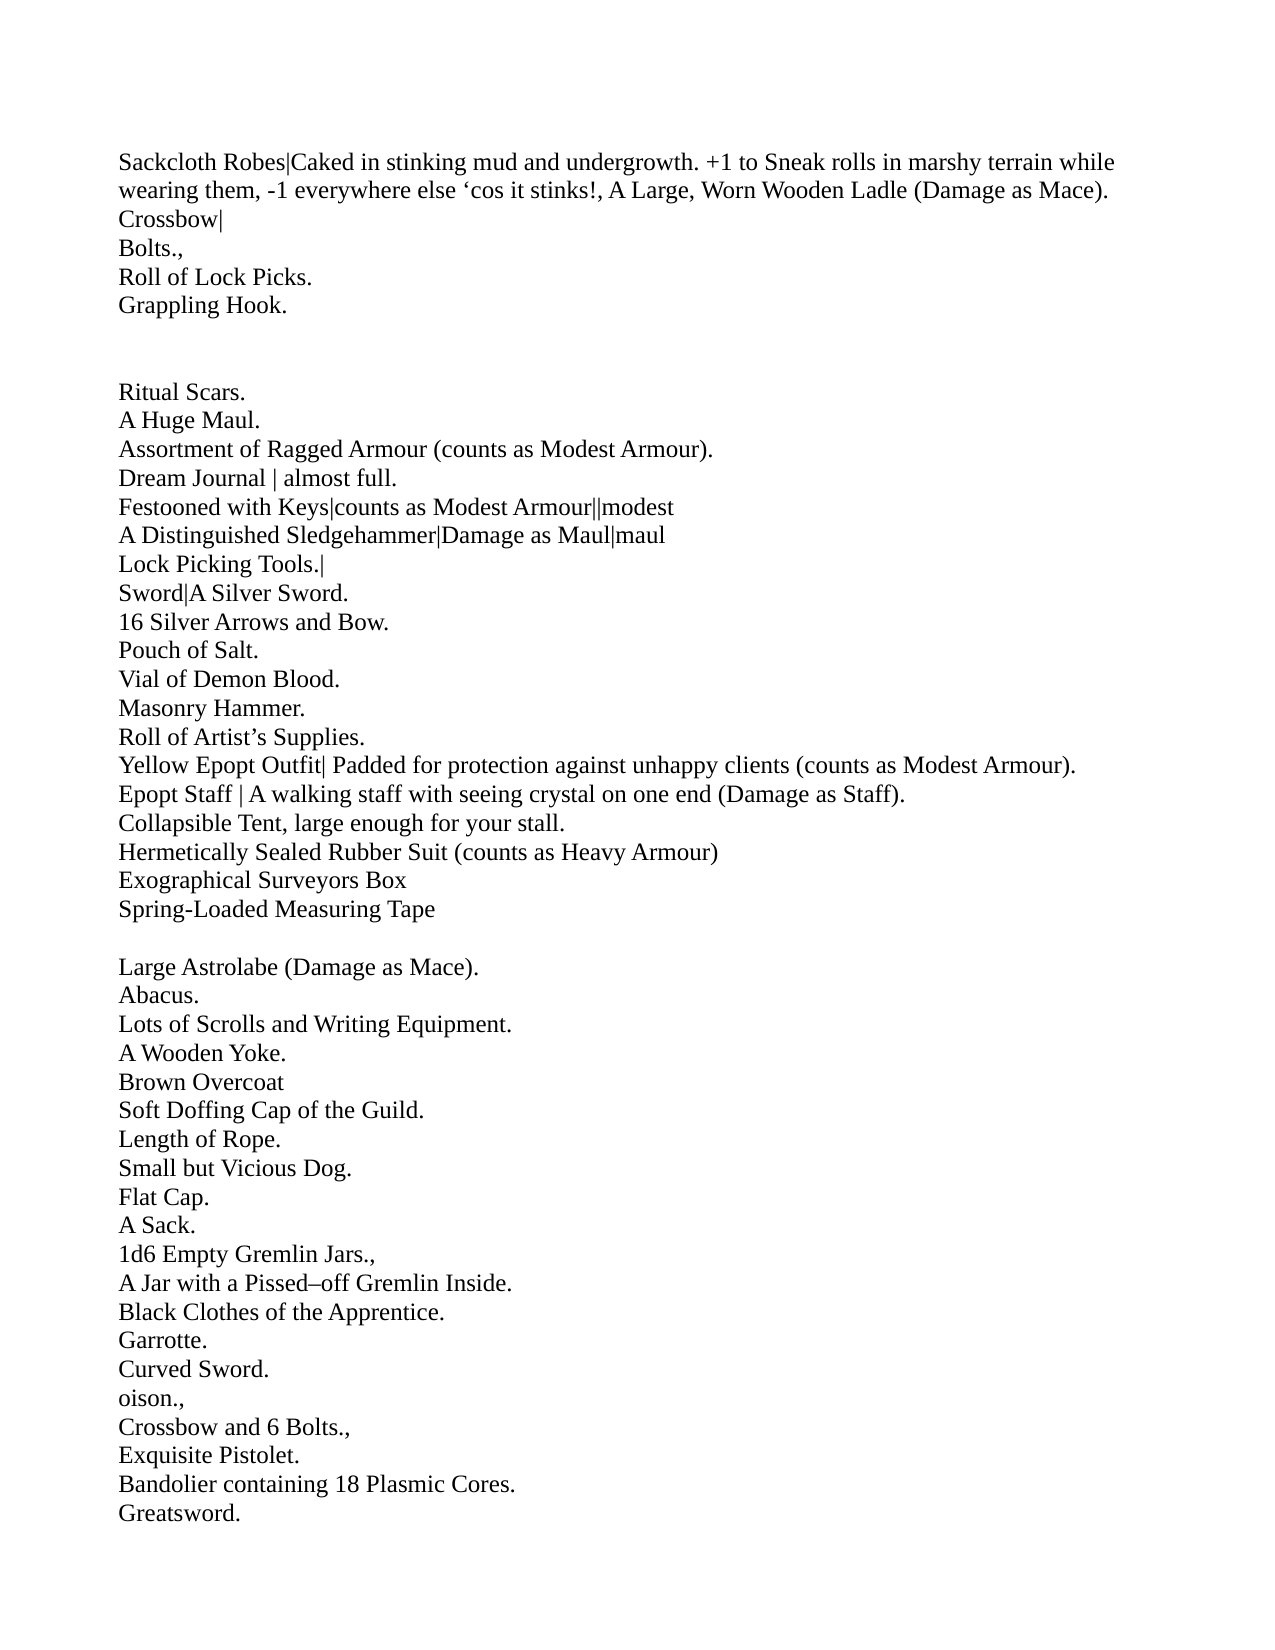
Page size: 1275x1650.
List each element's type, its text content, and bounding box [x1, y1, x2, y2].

text Length of Rope. [118, 1124, 1157, 1153]
text Sword|A Silver Sword. [118, 578, 1157, 607]
text Grappling Hook. [118, 291, 1157, 319]
text oison., [118, 1383, 1157, 1412]
text Crossbow and 6 Bolts., [118, 1412, 1157, 1441]
text Pouch of Salt. [118, 636, 1157, 664]
text Greatsword. [118, 1498, 1157, 1527]
text Ritual Scars. [118, 377, 1157, 406]
text Bolts., [118, 233, 1157, 262]
text Abacus. [118, 981, 1157, 1009]
text A Sack. [118, 1211, 1157, 1239]
text Collapsible Tent, large enough for your stall. [118, 808, 1157, 837]
text Epopt Staff | A walking staff with seeing crystal on one end (Damage as Staff). [118, 779, 1157, 808]
text Yellow Epopt Outfit| Padded for protection against unhappy clients (counts as Modest Armour). [118, 751, 1157, 779]
text A Wooden Yoke. [118, 1038, 1157, 1067]
text Assortment of Ragged Armour (counts as Modest Armour). [118, 434, 1157, 463]
text Hermetically Sealed Rubber Suit (counts as Heavy Armour) [118, 837, 1157, 866]
text Flat Cap. [118, 1182, 1157, 1211]
text Garrotte. [118, 1326, 1157, 1354]
text Curved Sword. [118, 1354, 1157, 1383]
text Lock Picking Tools.| [118, 549, 1157, 578]
text A Distinguished Sledgehammer|Damage as Maul|maul [118, 521, 1157, 549]
text Lots of Scrolls and Writing Equipment. [118, 1009, 1157, 1038]
text Crossbow| [118, 204, 1157, 233]
text Large Astrolabe (Damage as Mace). [118, 952, 1157, 981]
text 16 Silver Arrows and Bow. [118, 607, 1157, 636]
text Masonry Hammer. [118, 693, 1157, 722]
text Vial of Demon Blood. [118, 664, 1157, 693]
text Exographical Surveyors Box [118, 866, 1157, 894]
text 1d6 Empty Gremlin Jars., [118, 1239, 1157, 1268]
text Black Clothes of the Apprentice. [118, 1297, 1157, 1326]
text Roll of Artist’s Supplies. [118, 722, 1157, 751]
text A Huge Maul. [118, 406, 1157, 434]
text Sackcloth Robes|Caked in stinking mud and undergrowth. +1 to Sneak rolls in marshy terrain while wearing them, -1 everywhere else ‘cos it stinks!, A Large, Worn Wooden Ladle (Damage as Mace). [118, 147, 1157, 204]
text Soft Doffing Cap of the Guild. [118, 1096, 1157, 1124]
text Festooned with Keys|counts as Modest Armour||modest [118, 492, 1157, 521]
text Dream Journal | almost full. [118, 463, 1157, 492]
text A Jar with a Pissed–off Gremlin Inside. [118, 1268, 1157, 1297]
text Bandolier containing 18 Plasmic Cores. [118, 1469, 1157, 1498]
text Small but Vicious Dog. [118, 1153, 1157, 1182]
text Roll of Lock Picks. [118, 262, 1157, 291]
text Spring-Loaded Measuring Tape [118, 894, 1157, 923]
text Exquisite Pistolet. [118, 1441, 1157, 1469]
text Brown Overcoat [118, 1067, 1157, 1096]
